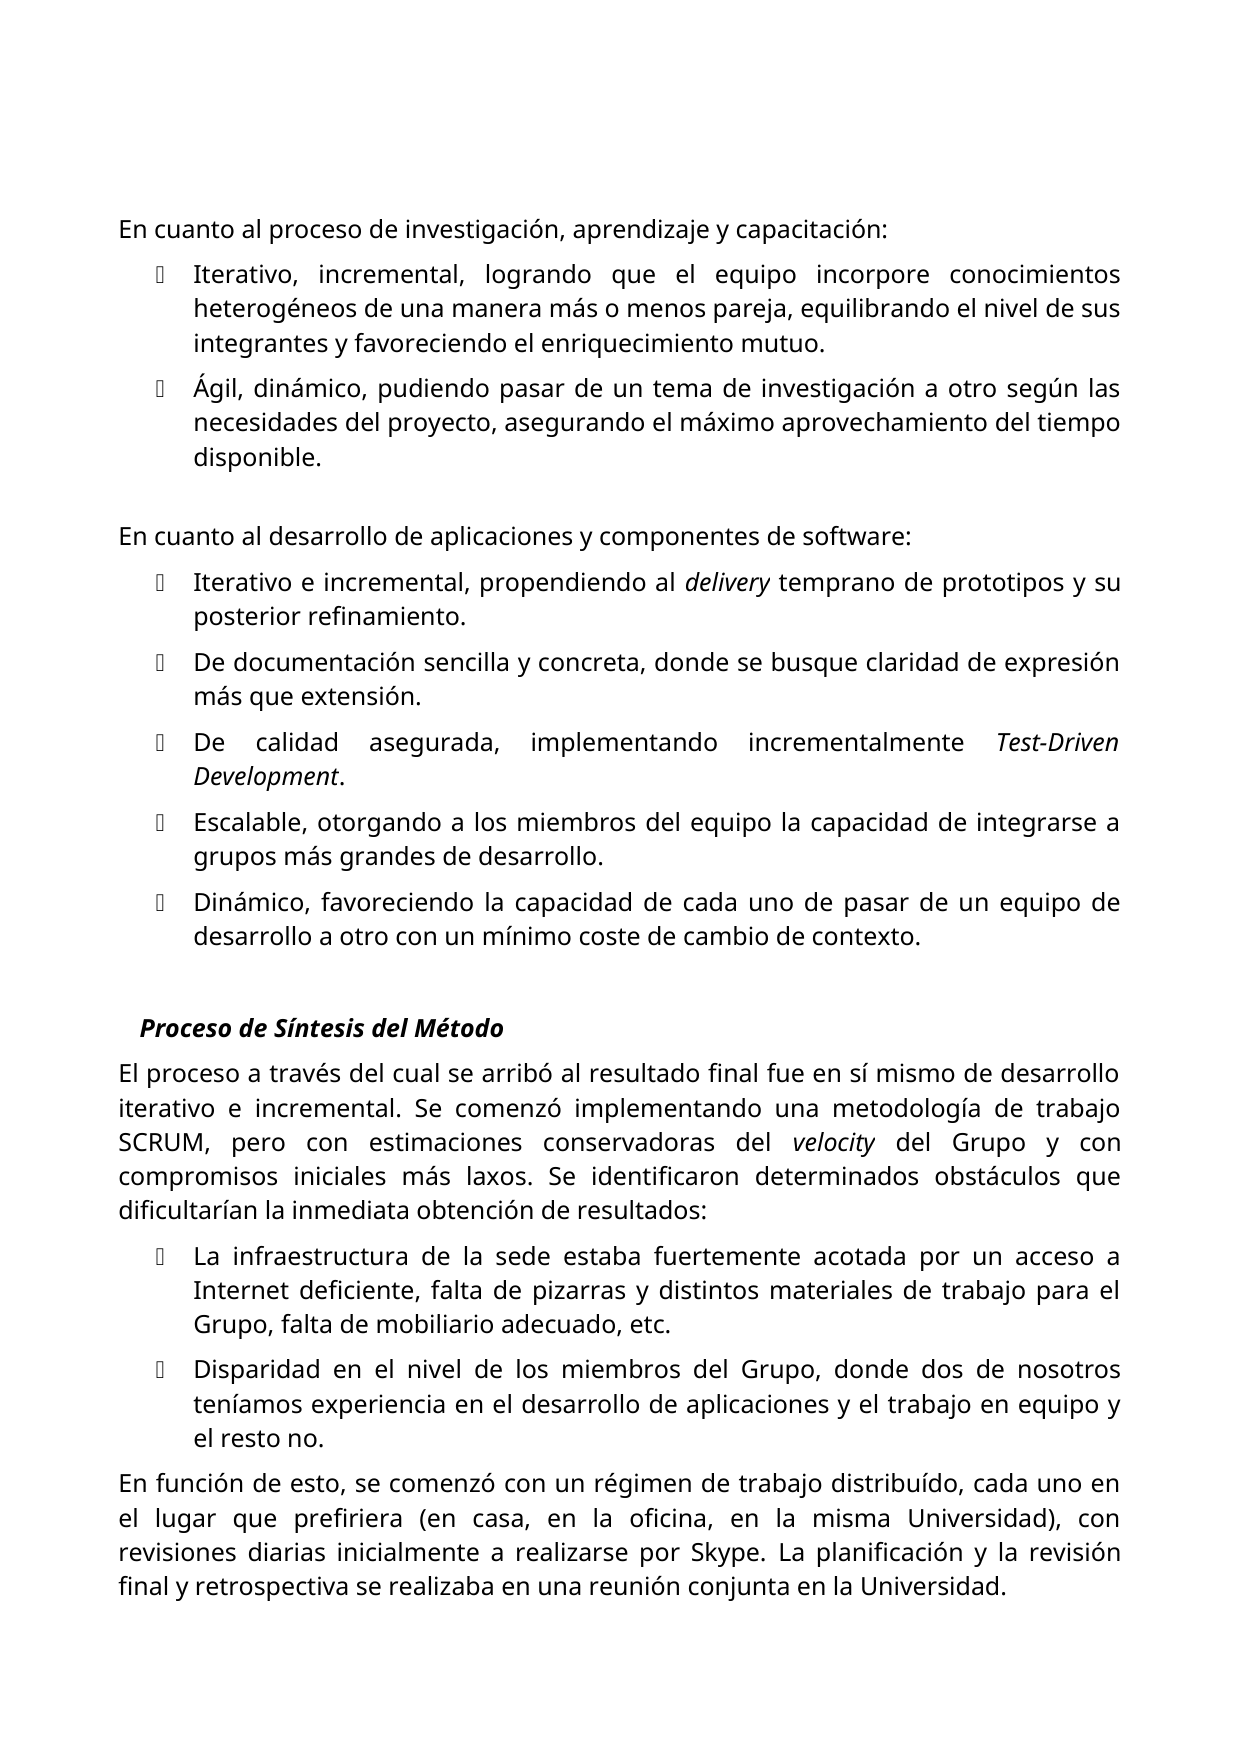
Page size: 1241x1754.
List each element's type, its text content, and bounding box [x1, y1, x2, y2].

list Escalable, otorgando a los miembros del equipo la capacidad de integrarse a grupos más grandes de desarrollo. [156, 804, 1122, 873]
subtitle Proceso de Síntesis del Método [139, 976, 1122, 1044]
list Ágil, dinámico, pudiendo pasar de un tema de investigación a otro según las necesidades del proyecto, asegurando el máximo aprovechamiento del tiempo disponible. [328, 439, 1122, 473]
list Iterativo e incremental, propendiendo al delivery temprano de prototipos y su posterior refinamiento. [473, 565, 1122, 633]
text En cuanto al desarrollo de aplicaciones y componentes de software: [118, 485, 1122, 553]
list Disparidad en el nivel de los miembros del Grupo, donde dos de nosotros teníamos experiencia en el desarrollo de aplicaciones y el trabajo en equipo y el resto no. [331, 1420, 1122, 1454]
list De calidad asegurada, implementando incrementalmente Test-Driven Development. [352, 759, 1122, 793]
list Disparidad en el nivel de los miembros del Grupo, donde dos de nosotros teníamos experiencia en el desarrollo de aplicaciones y el trabajo en equipo y el resto no. [156, 1352, 193, 1454]
list La infraestructura de la sede estaba fuertemente acotada por un acceso a Internet deficiente, falta de pizarras y distintos materiales de trabajo para el Grupo, falta de mobiliario adecuado, etc. [678, 1306, 1122, 1340]
text En cuanto al proceso de investigación, aprendizaje y capacitación: [118, 177, 1122, 245]
list De documentación sencilla y concreta, donde se busque claridad de expresión más que extensión. [428, 679, 1122, 713]
list Iterativo e incremental, propendiendo al delivery temprano de prototipos y su posterior refinamiento. [156, 565, 193, 633]
list Ágil, dinámico, pudiendo pasar de un tema de investigación a otro según las necesidades del proyecto, asegurando el máximo aprovechamiento del tiempo disponible. [156, 371, 193, 473]
list Dinámico, favoreciendo la capacidad de cada uno de pasar de un equipo de desarrollo a otro con un mínimo coste de cambio de contexto. [156, 884, 1122, 953]
text El proceso a través del cual se arribó al resultado final fue en sí mismo de desarrollo iterativo e incremental. Se comenzó implementando una metodología de trabajo SCRUM, pero con estimaciones conservadoras del velocity del Grupo y con compromisos iniciales más laxos. Se identificaron determinados obstáculos que dificultarían la inmediata obtención de resultados: [118, 1192, 1122, 1226]
list Iterativo, incremental, logrando que el equipo incorpore conocimientos heterogéneos de una manera más o menos pareja, equilibrando el nivel de sus integrantes y favoreciendo el enriquecimiento mutuo. [832, 325, 1122, 359]
list De documentación sencilla y concreta, donde se busque claridad de expresión más que extensión. [156, 645, 193, 713]
list De calidad asegurada, implementando incrementalmente Test-Driven Development. [156, 725, 193, 793]
